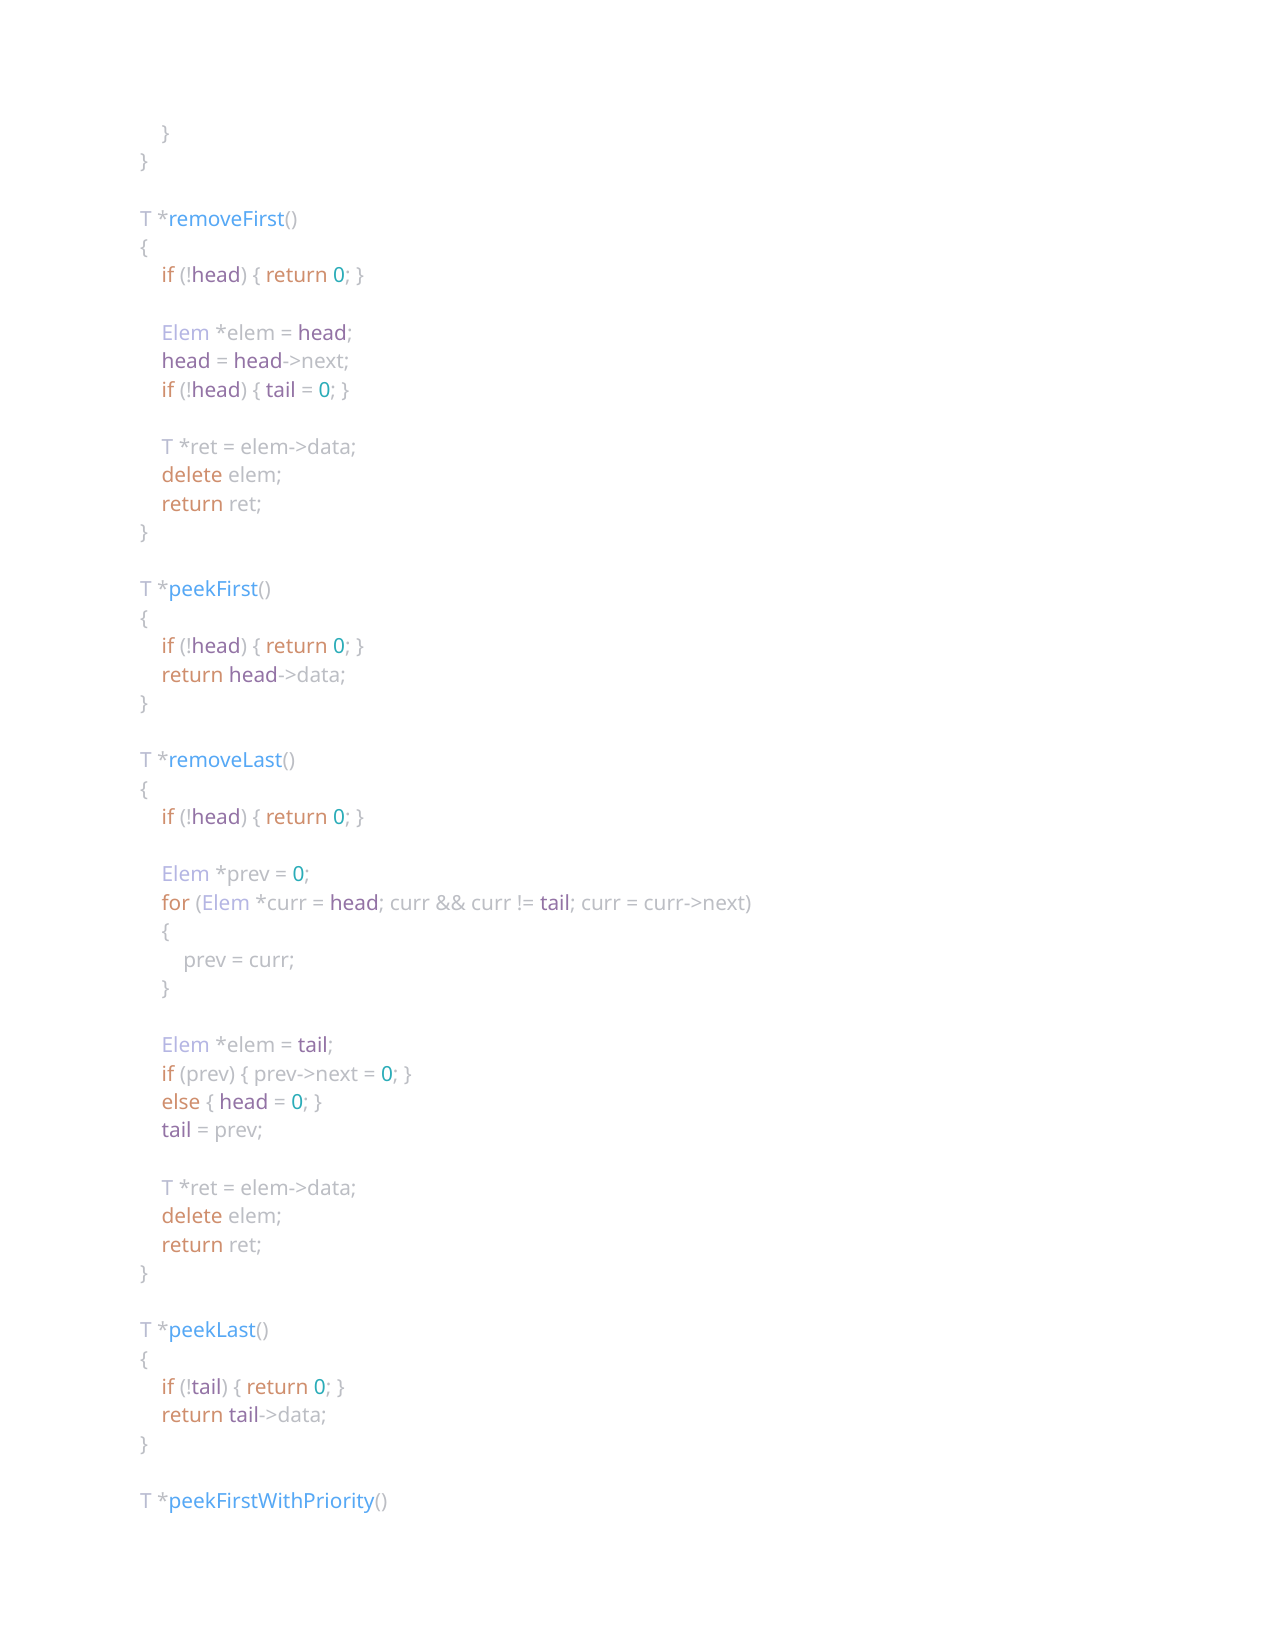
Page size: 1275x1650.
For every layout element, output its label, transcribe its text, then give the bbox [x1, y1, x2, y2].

text } } T *removeFirst() { if (!head) { return 0; } Elem *elem = head; head = head->next; if (!head) { tail = 0; } T *ret = elem->data; delete elem; return ret; } T *peekFirst() { if (!head) { return 0; } return head->data; } T *removeLast() { if (!head) { return 0; } Elem *prev = 0; for (Elem *curr = head; curr && curr != tail; curr = curr->next) { prev = curr; } Elem *elem = tail; if (prev) { prev->next = 0; } else { head = 0; } tail = prev; T *ret = elem->data; delete elem; return ret; } T *peekLast() { if (!tail) { return 0; } return tail->data; } T *peekFirstWithPriority() [118, 118, 1157, 1515]
